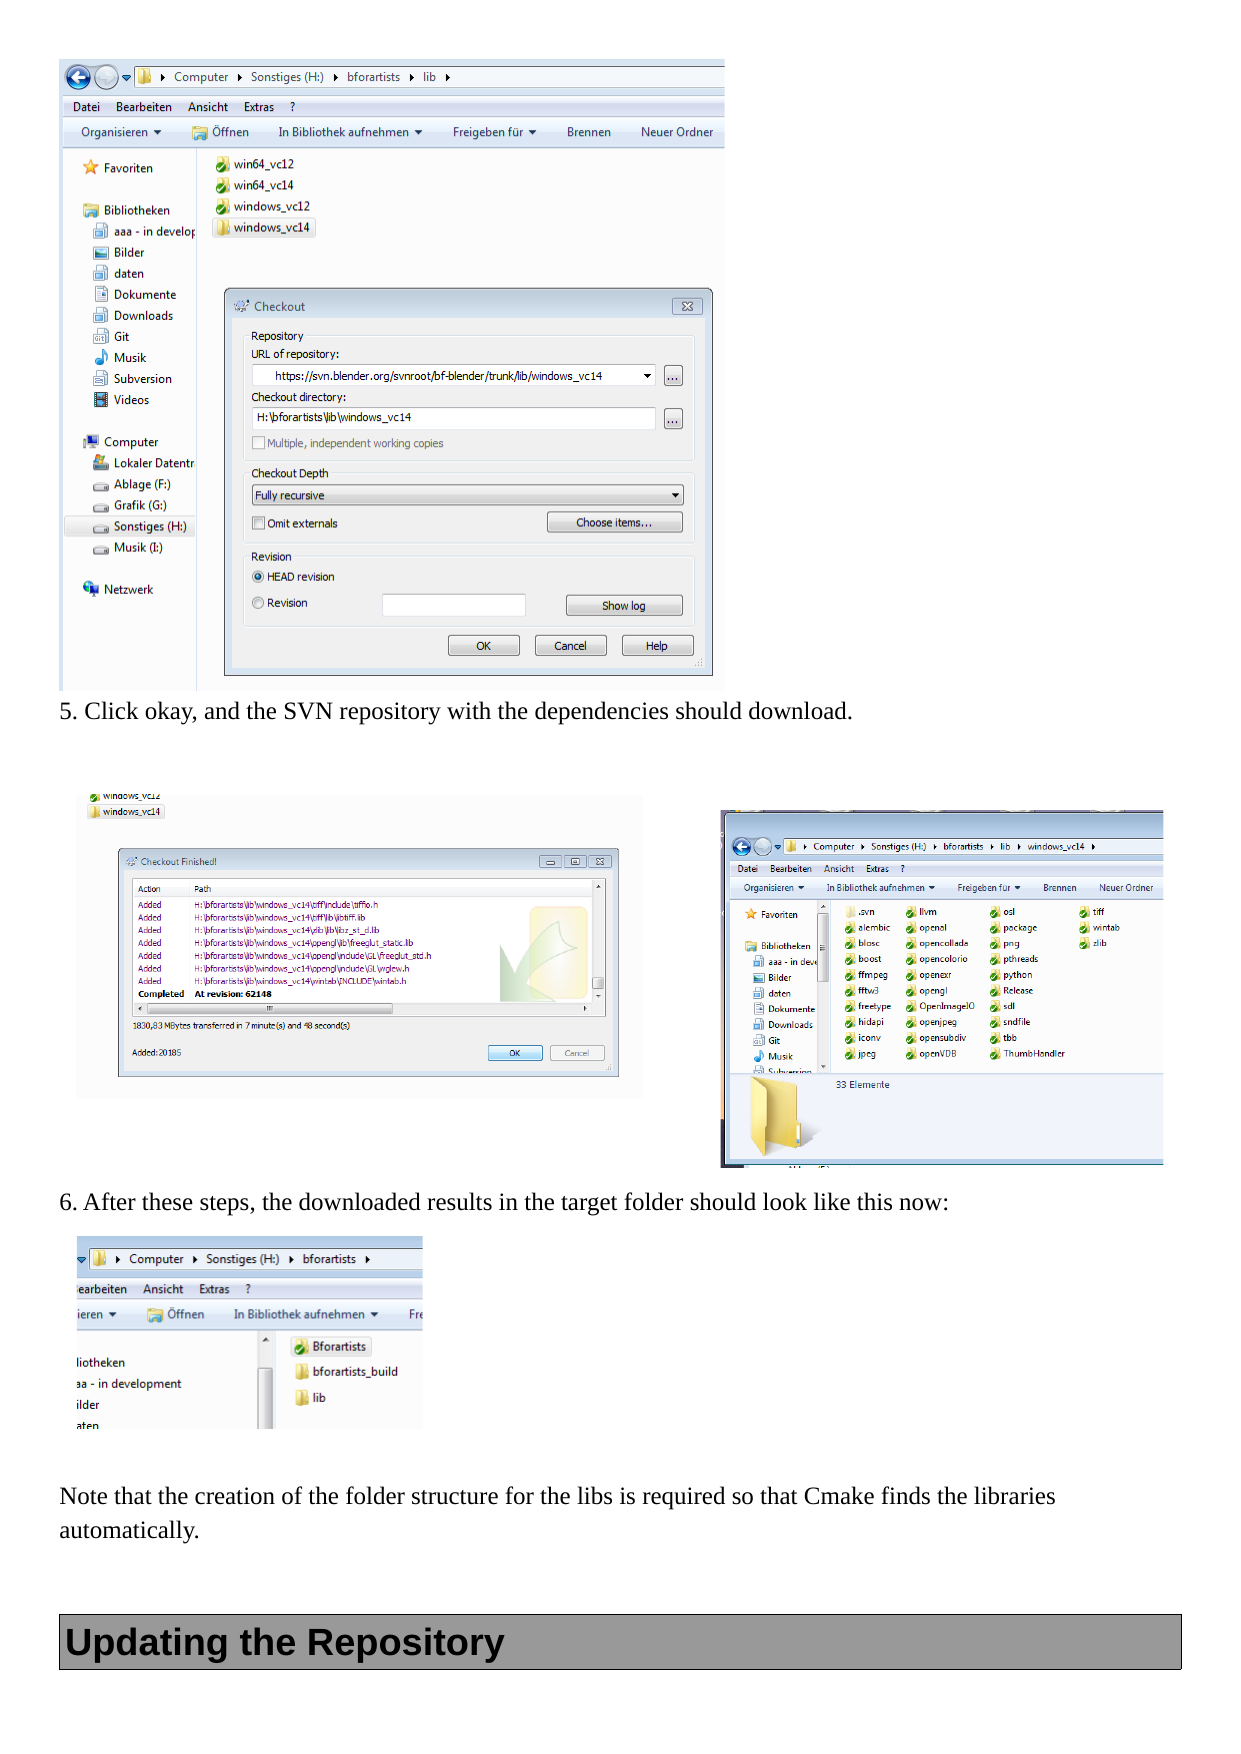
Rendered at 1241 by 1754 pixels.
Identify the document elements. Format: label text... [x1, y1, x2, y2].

picture [75, 794, 643, 1098]
table_header Updating the Repository [60, 1615, 1181, 1669]
text Note that the creation of the folder structure for the libs is required so that Cmake finds the libraries automatically. [59, 1481, 1181, 1544]
picture [59, 59, 725, 691]
text 5. Click okay, and the SVN repository with the dependencies should download. [59, 59, 1181, 725]
picture [720, 810, 1164, 1168]
text 6. After these steps, the downloaded results in the target folder should look like this now: [59, 1187, 1181, 1215]
picture [76, 1236, 423, 1429]
